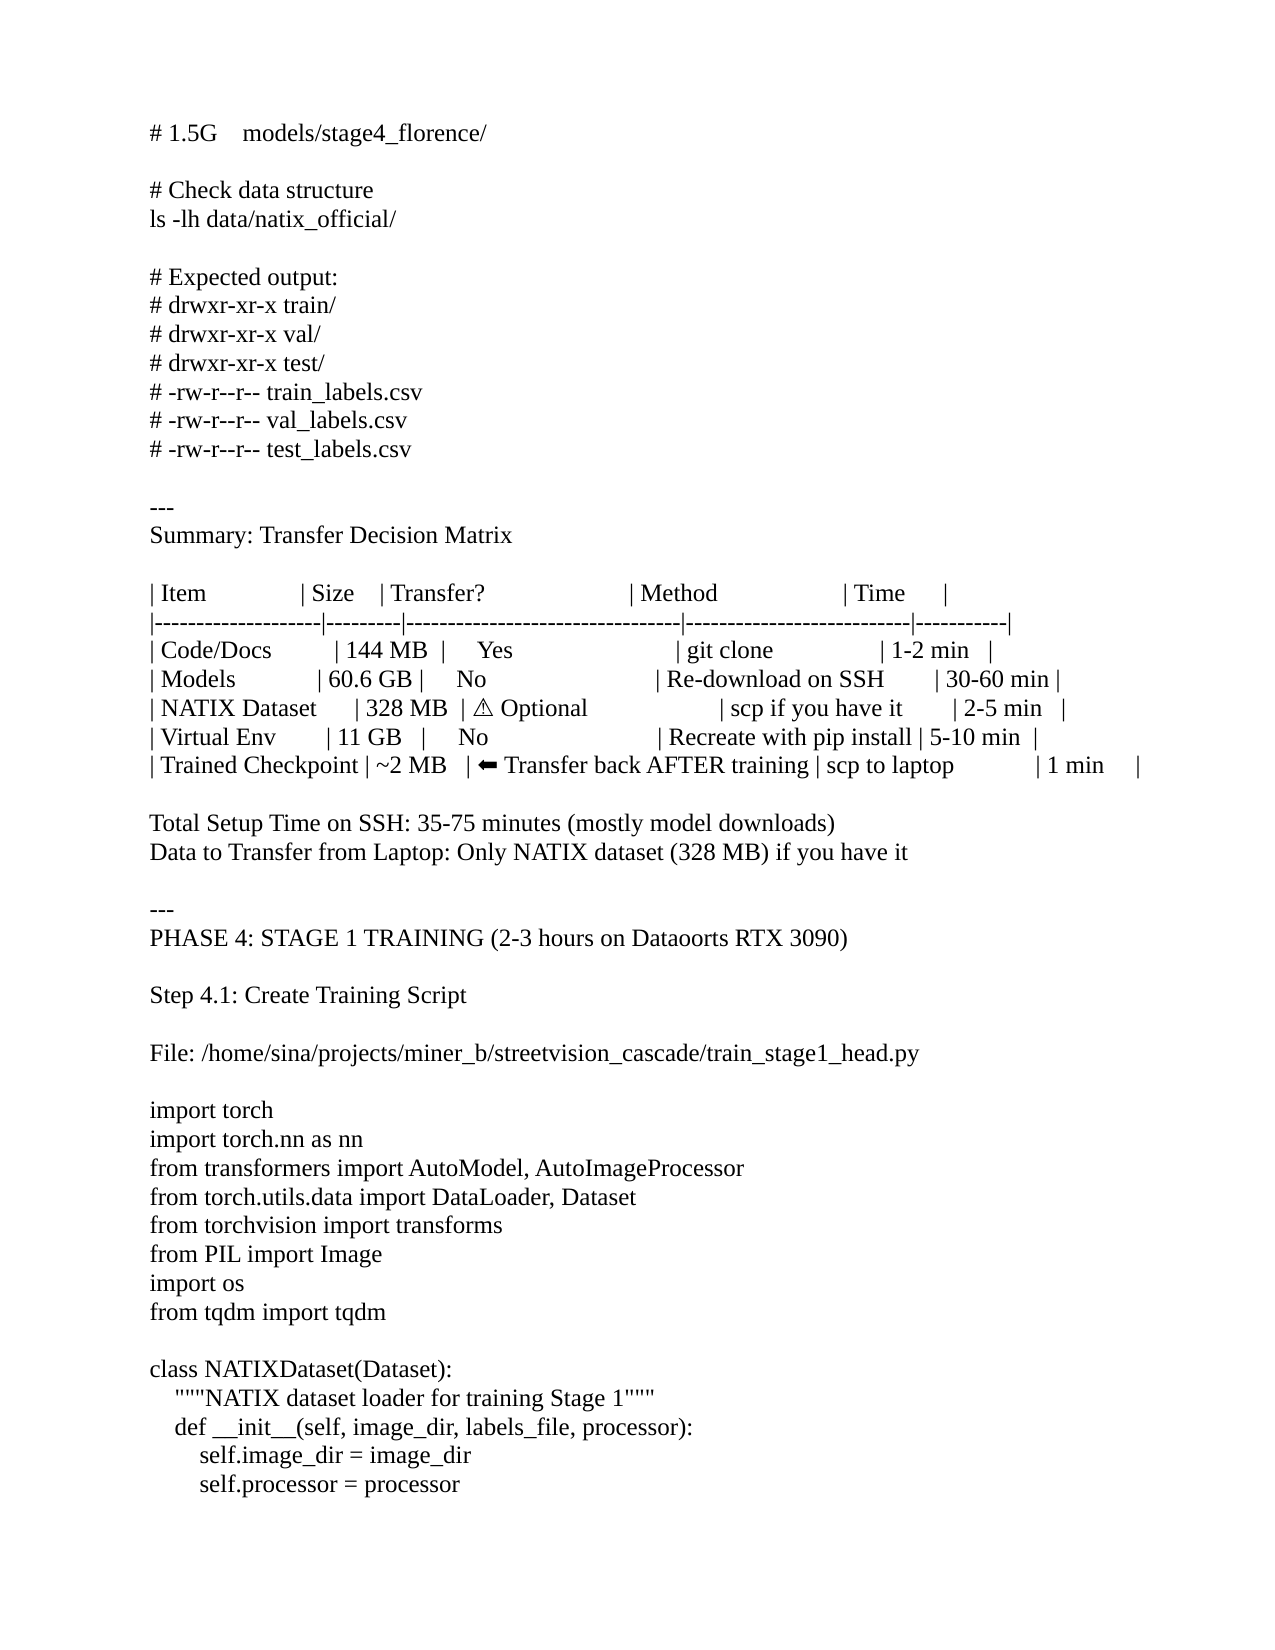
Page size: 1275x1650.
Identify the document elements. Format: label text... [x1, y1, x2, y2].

text --- [118, 492, 1157, 521]
text |--------------------|---------|---------------------------------|---------------------------|-----------| [118, 607, 1157, 636]
text ls -lh data/natix_official/ [118, 204, 1157, 233]
text | Item | Size | Transfer? | Method | Time | [118, 578, 1157, 607]
text | NATIX Dataset | 328 MB | ⚠️ Optional | scp if you have it | 2-5 min | [118, 693, 1157, 722]
text # drwxr-xr-x test/ [118, 348, 1157, 377]
text | Models | 60.6 GB | ❌ No | Re-download on SSH | 30-60 min | [118, 664, 1157, 693]
text --- [118, 894, 1157, 923]
text def __init__(self, image_dir, labels_file, processor): [118, 1412, 1157, 1441]
text | Code/Docs | 144 MB | ✅ Yes | git clone | 1-2 min | [118, 636, 1157, 664]
text # Check data structure [118, 176, 1157, 204]
text from transformers import AutoModel, AutoImageProcessor [118, 1153, 1157, 1182]
text Total Setup Time on SSH: 35-75 minutes (mostly model downloads) [118, 808, 1157, 837]
text # 1.5G models/stage4_florence/ [118, 118, 1157, 147]
text # -rw-r--r-- train_labels.csv [118, 377, 1157, 406]
text PHASE 4: STAGE 1 TRAINING (2-3 hours on Dataoorts RTX 3090) [118, 923, 1157, 952]
text Data to Transfer from Laptop: Only NATIX dataset (328 MB) if you have it [118, 837, 1157, 866]
text self.processor = processor [118, 1469, 1157, 1498]
text # drwxr-xr-x val/ [118, 319, 1157, 348]
text from PIL import Image [118, 1239, 1157, 1268]
text | Virtual Env | 11 GB | ❌ No | Recreate with pip install | 5-10 min | [118, 722, 1157, 751]
text from tqdm import tqdm [118, 1297, 1157, 1326]
text import torch.nn as nn [118, 1124, 1157, 1153]
text from torchvision import transforms [118, 1211, 1157, 1239]
text Summary: Transfer Decision Matrix [118, 521, 1157, 549]
text Step 4.1: Create Training Script [118, 981, 1157, 1009]
text class NATIXDataset(Dataset): [118, 1354, 1157, 1383]
text # -rw-r--r-- val_labels.csv [118, 406, 1157, 434]
text from torch.utils.data import DataLoader, Dataset [118, 1182, 1157, 1211]
text """NATIX dataset loader for training Stage 1""" [118, 1383, 1157, 1412]
text # drwxr-xr-x train/ [118, 291, 1157, 319]
text self.image_dir = image_dir [118, 1441, 1157, 1469]
text import torch [118, 1096, 1157, 1124]
text import os [118, 1268, 1157, 1297]
text # -rw-r--r-- test_labels.csv [118, 434, 1157, 463]
text File: /home/sina/projects/miner_b/streetvision_cascade/train_stage1_head.py [118, 1038, 1157, 1067]
text # Expected output: [118, 262, 1157, 291]
text | Trained Checkpoint | ~2 MB | ⬅️ Transfer back AFTER training | scp to laptop | 1 min | [118, 751, 1157, 779]
